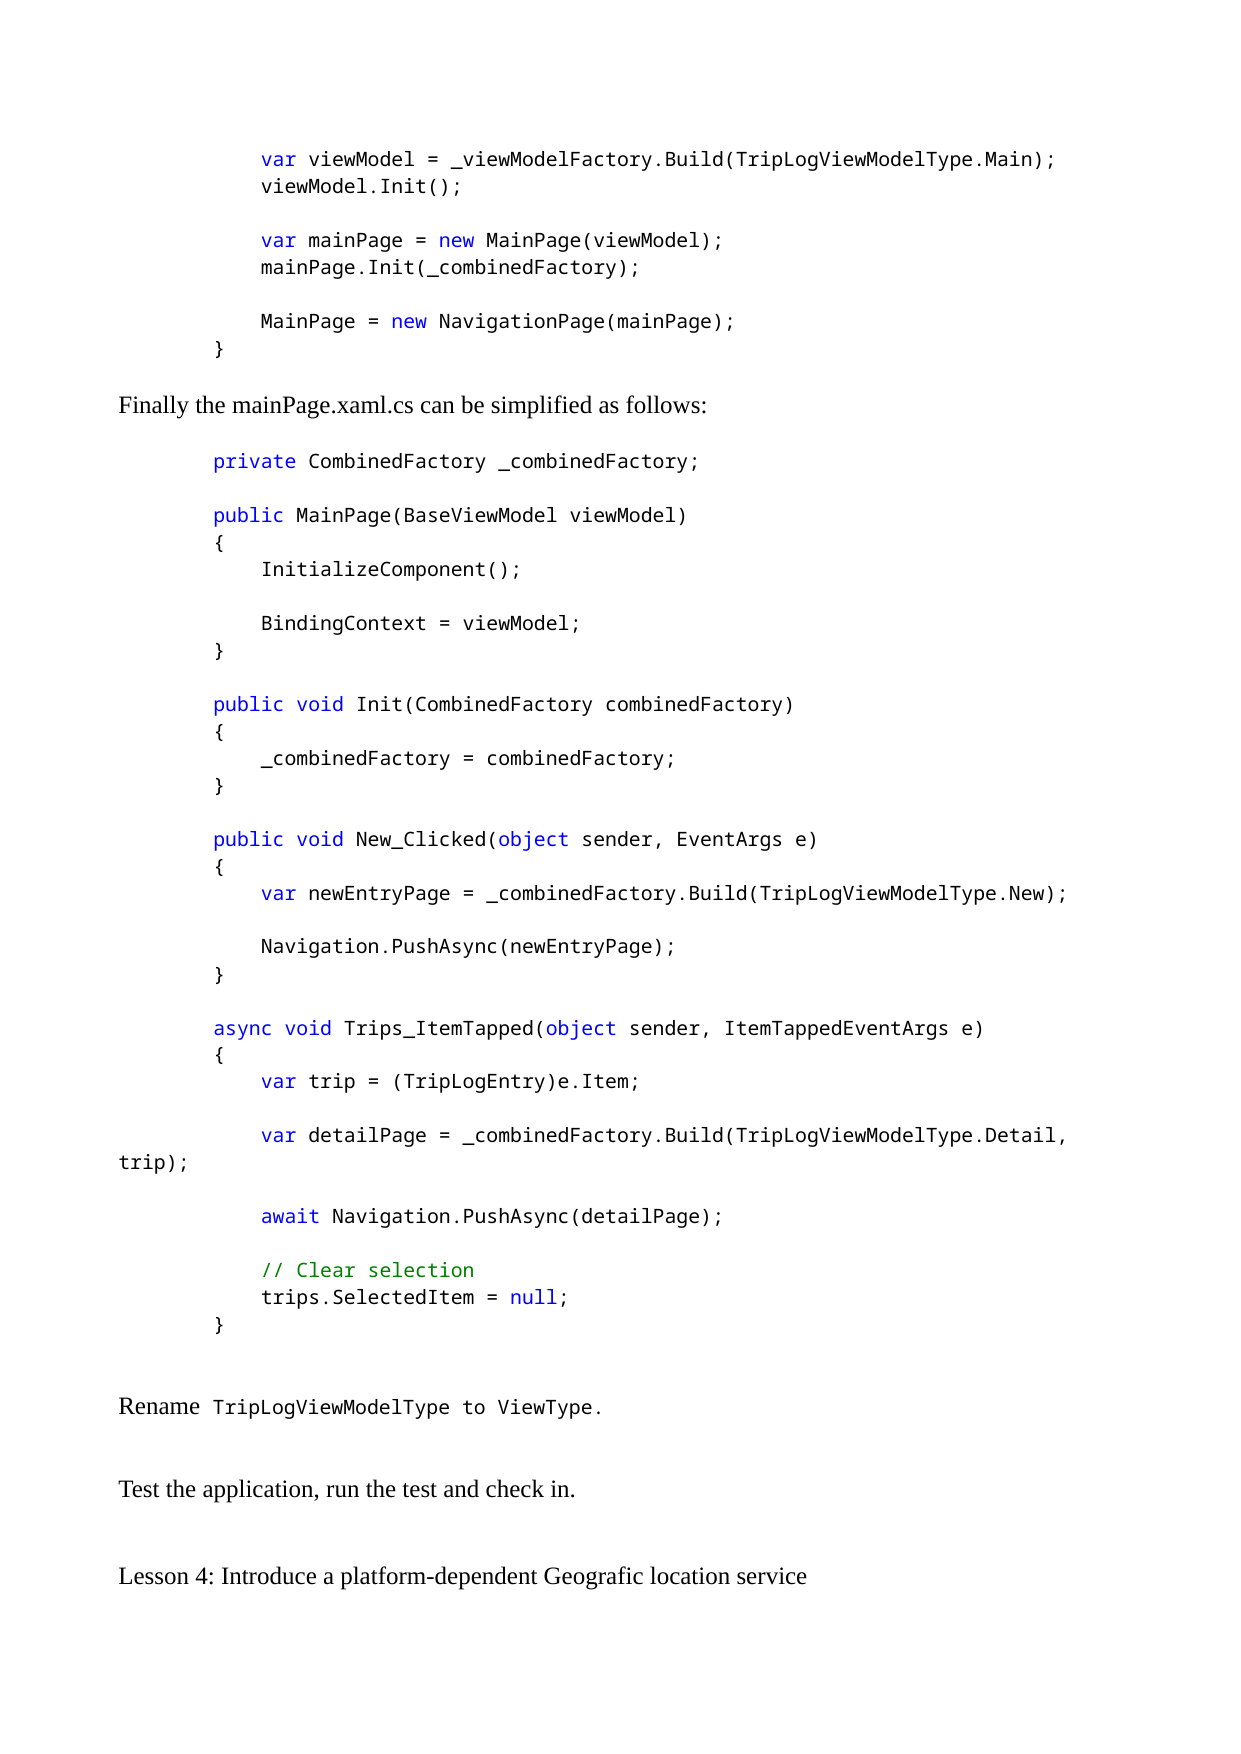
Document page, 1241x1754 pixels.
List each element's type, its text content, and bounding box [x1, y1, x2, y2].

text BindingContext = viewModel; [118, 609, 1122, 636]
text InitializeComponent(); [118, 555, 1122, 582]
text async void Trips_ItemTapped(object sender, ItemTappedEventArgs e) [118, 1014, 1122, 1041]
text var newEntryPage = _combinedFactory.Build(TripLogViewModelType.New); [118, 879, 1122, 906]
text await Navigation.PushAsync(detailPage); [118, 1203, 1122, 1229]
text var detailPage = _combinedFactory.Build(TripLogViewModelType.Detail, trip); [118, 1122, 1122, 1176]
text trips.SelectedItem = null; [118, 1283, 1122, 1311]
text public void New_Clicked(object sender, EventArgs e) [118, 825, 1122, 852]
text { [118, 1041, 1122, 1068]
text Navigation.PushAsync(newEntryPage); [118, 933, 1122, 960]
text _combinedFactory = combinedFactory; [118, 744, 1122, 771]
text { [118, 852, 1122, 879]
text } [118, 334, 1122, 361]
text var trip = (TripLogEntry)e.Item; [118, 1068, 1122, 1095]
text MainPage = new NavigationPage(mainPage); [118, 307, 1122, 334]
text // Clear selection [118, 1257, 1122, 1283]
text Finally the mainPage.xaml.cs can be simplified as follows: [118, 390, 1122, 418]
text { [118, 528, 1122, 555]
text public MainPage(BaseViewModel viewModel) [118, 501, 1122, 528]
text Rename TripLogViewModelType to ViewType. [118, 1391, 1122, 1421]
text private CombinedFactory _combinedFactory; [118, 447, 1122, 474]
text public void Init(CombinedFactory combinedFactory) [118, 690, 1122, 717]
text } [118, 1311, 1122, 1337]
text Lesson 4: Introduce a platform-dependent Geografic location service [118, 1561, 1122, 1589]
text Test the application, run the test and check in. [118, 1474, 1122, 1503]
text } [118, 960, 1122, 987]
text var mainPage = new MainPage(viewModel); [118, 226, 1122, 253]
text mainPage.Init(_combinedFactory); [118, 253, 1122, 280]
text } [118, 771, 1122, 798]
text } [118, 636, 1122, 663]
text { [118, 717, 1122, 744]
text var viewModel = _viewModelFactory.Build(TripLogViewModelType.Main); [118, 145, 1122, 172]
text viewModel.Init(); [118, 172, 1122, 199]
